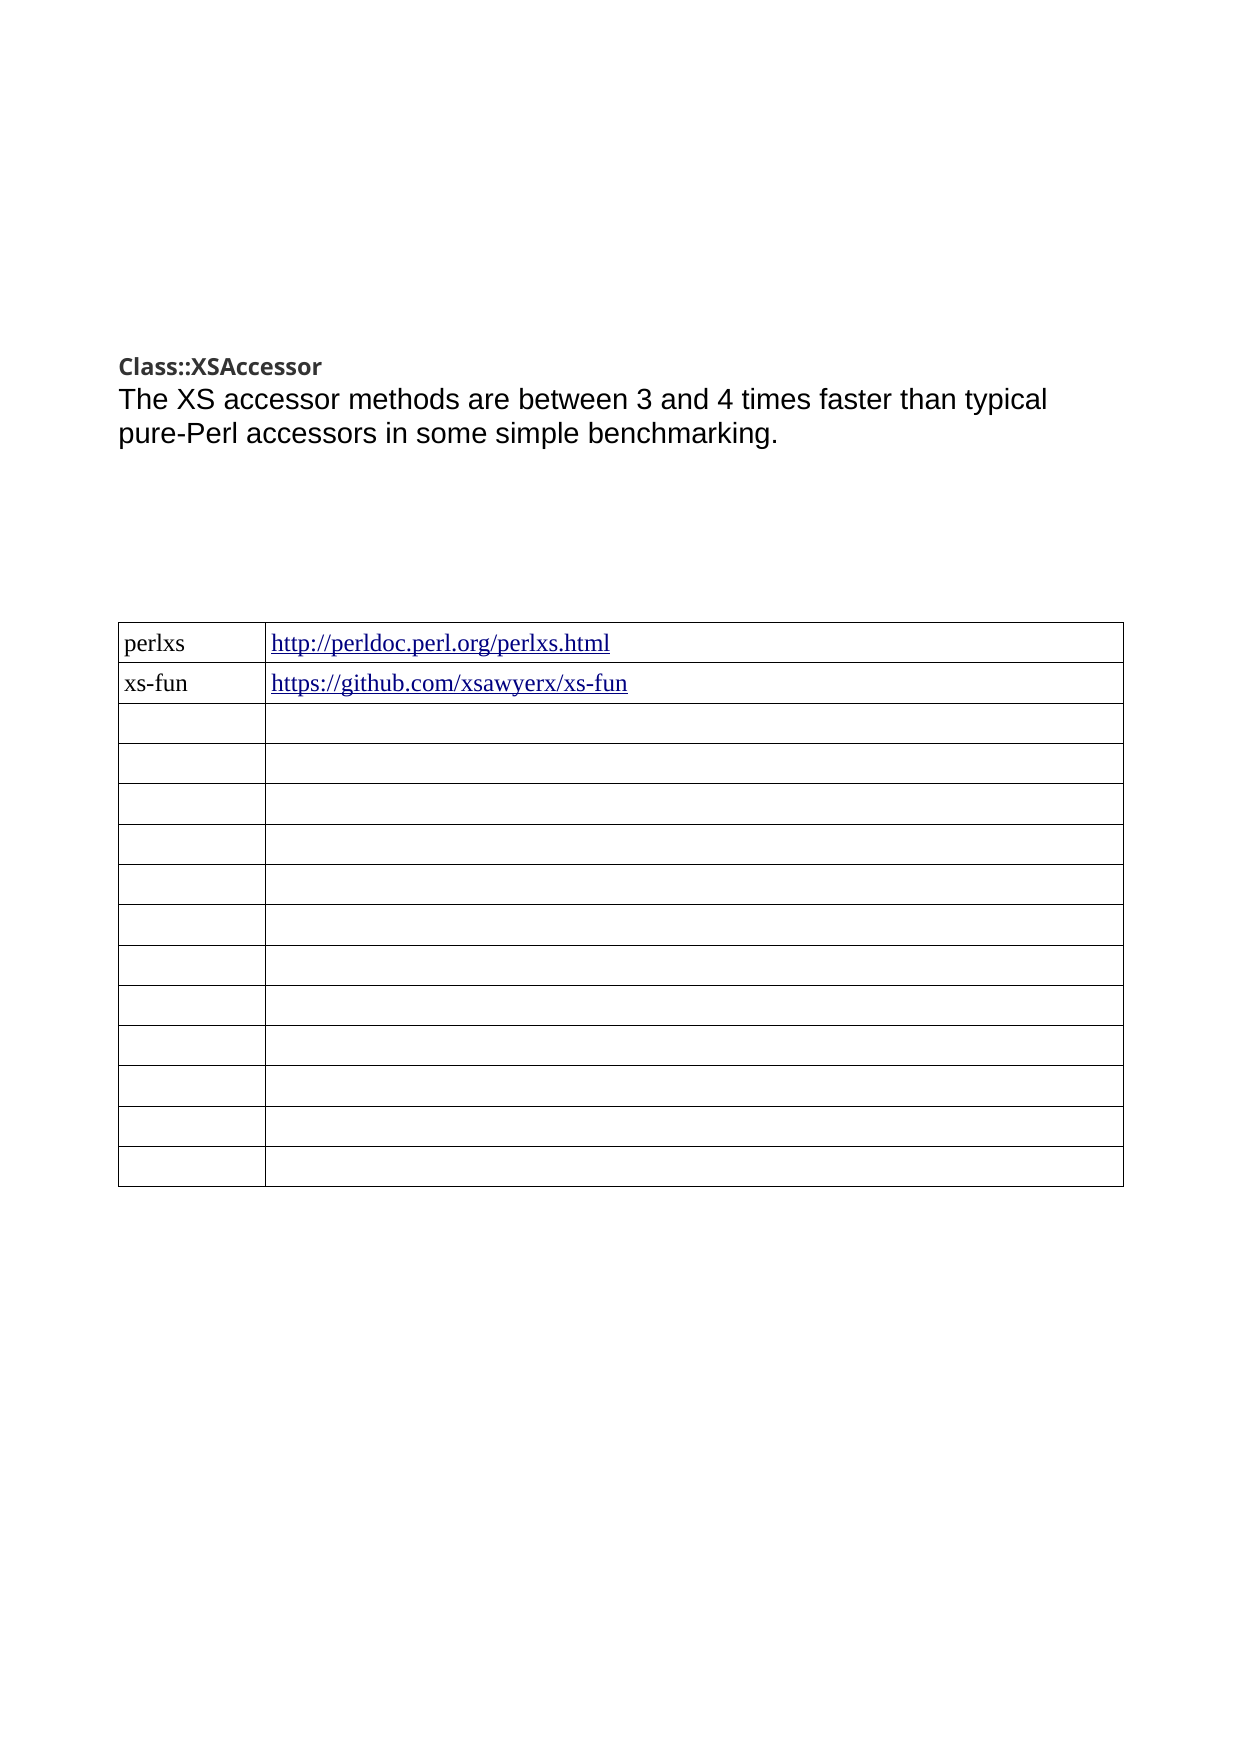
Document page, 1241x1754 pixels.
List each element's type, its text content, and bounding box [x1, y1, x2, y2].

table_cell [119, 825, 265, 864]
table_cell [119, 704, 265, 743]
table_cell https://github.com/xsawyerx/xs-fun [266, 663, 1123, 703]
table_header perlxs [119, 623, 265, 662]
table_cell [119, 1147, 265, 1186]
table_cell [266, 1066, 1123, 1106]
table_cell [266, 744, 1123, 783]
text The XS accessor methods are between 3 and 4 times faster than typical pure-Perl accessors in some simple benchmarking. [118, 382, 1122, 449]
table_cell [266, 946, 1123, 985]
table_cell [119, 946, 265, 985]
table_cell [266, 825, 1123, 864]
table_cell [119, 865, 265, 904]
table_cell [119, 1066, 265, 1106]
table_cell [119, 1026, 265, 1065]
table_cell [119, 905, 265, 944]
table_cell [266, 784, 1123, 823]
table_cell [119, 744, 265, 783]
table_cell [266, 704, 1123, 743]
table_cell [266, 905, 1123, 944]
table_header http://perldoc.perl.org/perlxs.html [266, 623, 1123, 662]
table_cell [266, 1026, 1123, 1065]
text Class::XSAccessor [118, 348, 1122, 382]
table_cell [266, 1147, 1123, 1186]
table_cell xs-fun [119, 663, 265, 703]
table_cell [266, 1107, 1123, 1146]
table_cell [119, 986, 265, 1025]
table_cell [119, 1107, 265, 1146]
table_cell [266, 986, 1123, 1025]
table_cell [119, 784, 265, 823]
table_cell [266, 865, 1123, 904]
